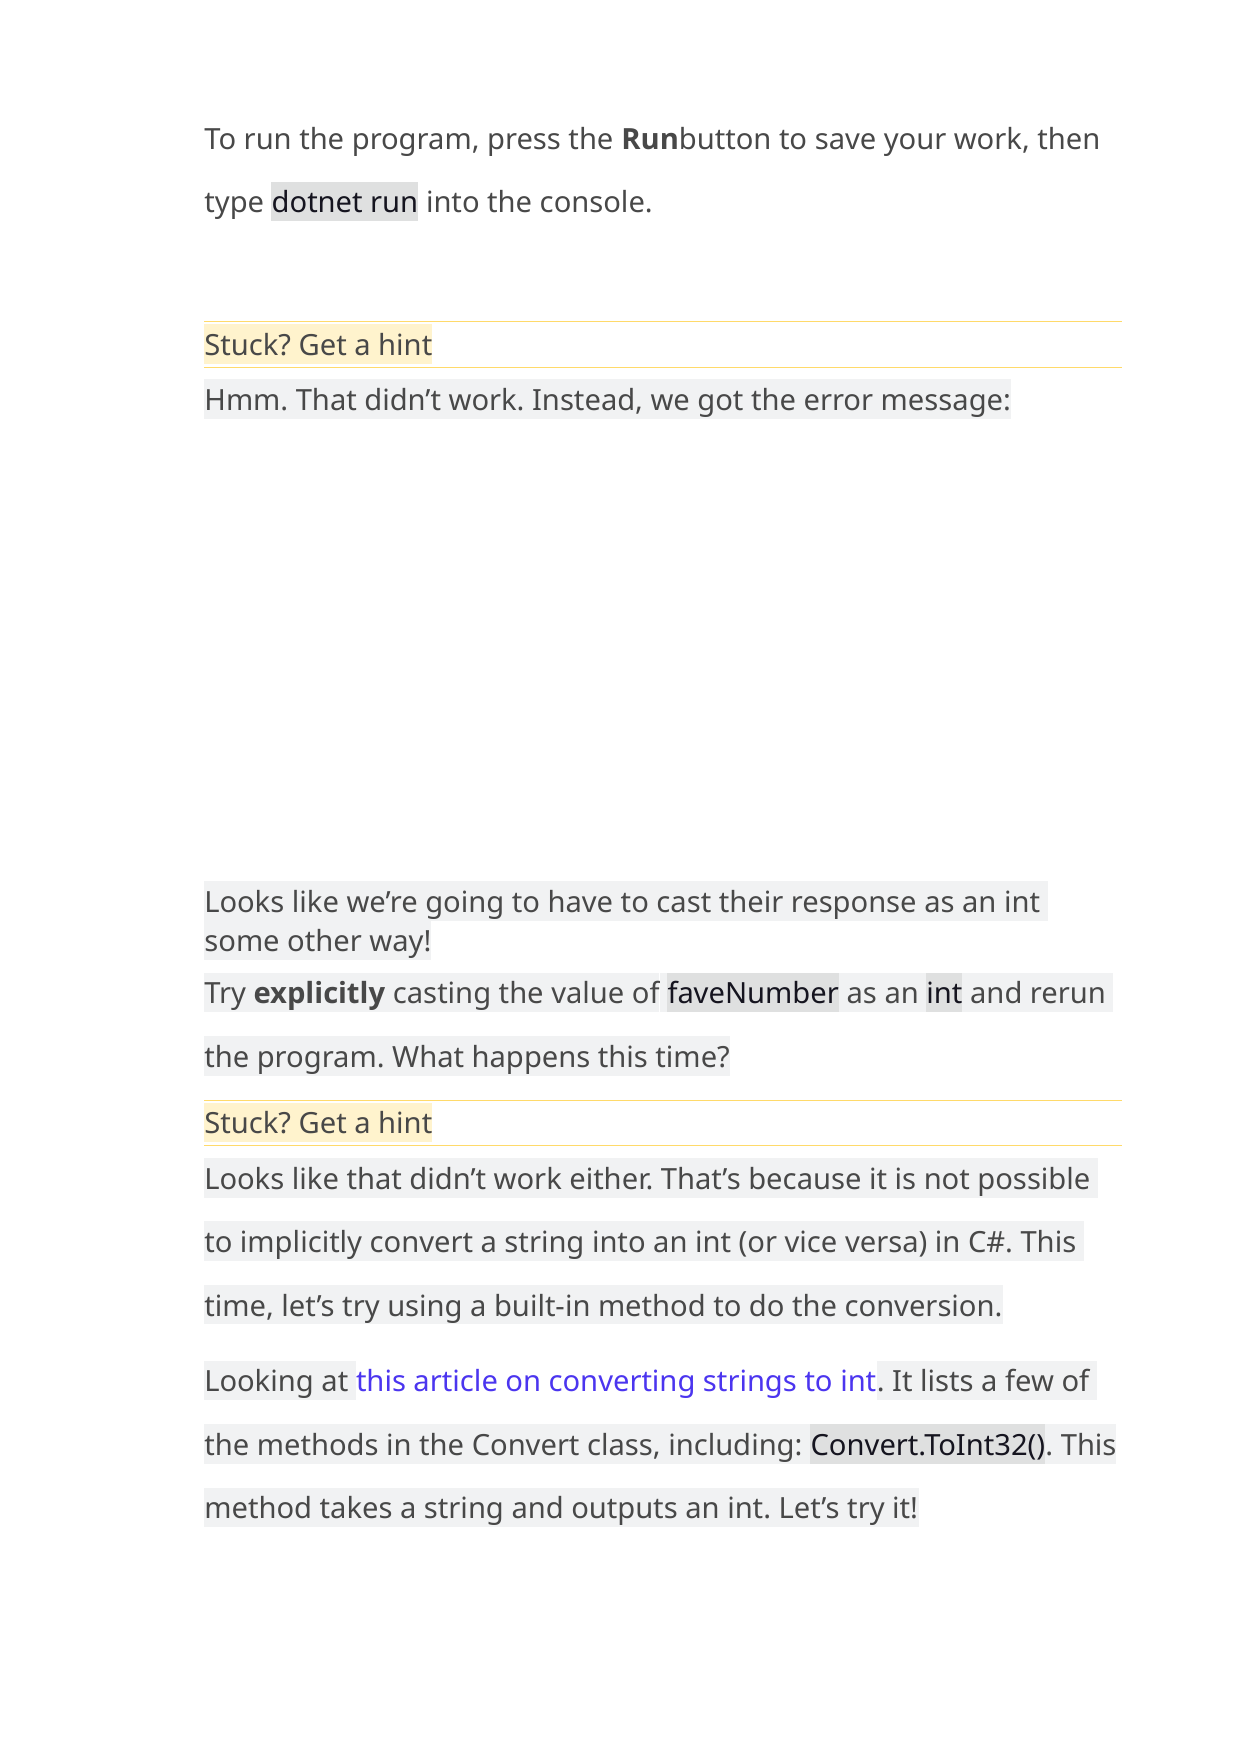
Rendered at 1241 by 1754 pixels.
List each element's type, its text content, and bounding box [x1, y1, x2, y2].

text Stuck? Get a hint [204, 1101, 1122, 1145]
text To run the program, press the Runbutton to save your work, then type dotnet run into the console. [204, 118, 1122, 221]
text Looks like we’re going to have to cast their response as an int some other way! [204, 881, 1122, 960]
text Try explicitly casting the value of faveNumber as an int and rerun the program. What happens this time? [204, 973, 1122, 1076]
text Stuck? Get a hint [204, 322, 1122, 367]
text Looking at this article on converting strings to int. It lists a few of the methods in the Convert class, including: Convert.ToInt32(). This method takes a string and outputs an int. Let’s try it! [204, 1361, 1122, 1527]
text Hmm. That didn’t work. Instead, we got the error message: [204, 379, 1122, 419]
text Looks like that didn’t work either. That’s because it is not possible to implicitly convert a string into an int (or vice versa) in C#. This time, let’s try using a built-in method to do the conversion. [204, 1158, 1122, 1324]
